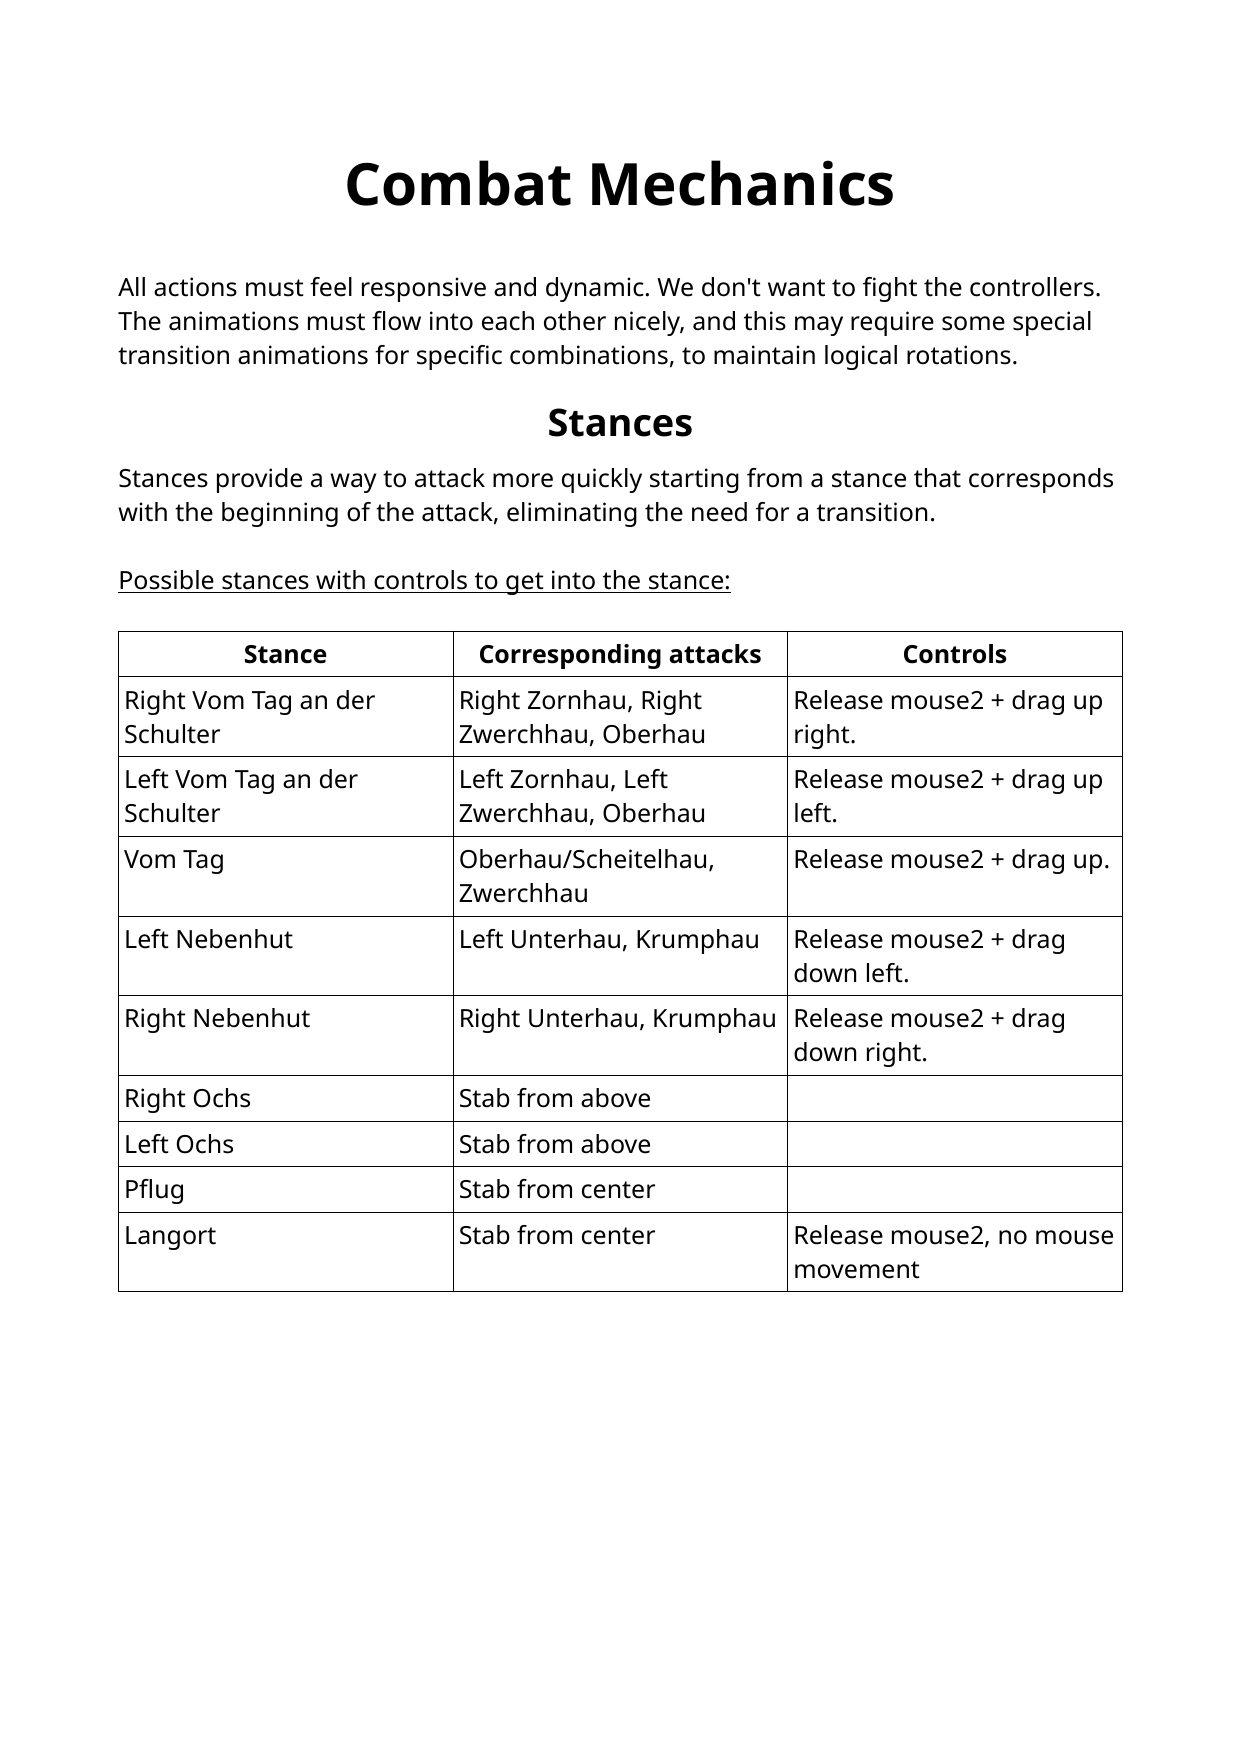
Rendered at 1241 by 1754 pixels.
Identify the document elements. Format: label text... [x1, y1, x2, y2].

table_cell Release mouse2 + drag up left. [788, 757, 1122, 836]
subtitle Stances [118, 396, 1122, 448]
table_cell Left Zornhau, Left Zwerchhau, Oberhau [454, 757, 787, 836]
table_cell Release mouse2 + drag down left. [788, 917, 1122, 995]
table_cell Release mouse2 + drag up right. [788, 677, 1122, 756]
table_cell Pflug [119, 1167, 453, 1212]
table_header Corresponding attacks [454, 632, 787, 676]
table_header Stance [119, 632, 453, 676]
table_cell Stab from center [454, 1213, 787, 1291]
table_cell Right Ochs [119, 1076, 453, 1121]
table_cell Release mouse2, no mouse movement [788, 1213, 1122, 1291]
table_cell [788, 1076, 1122, 1121]
table_cell Right Zornhau, Right Zwerchhau, Oberhau [454, 677, 787, 756]
table_cell Right Vom Tag an der Schulter [119, 677, 453, 756]
title Combat Mechanics [118, 143, 1122, 223]
table_cell Right Unterhau, Krumphau [454, 996, 787, 1075]
table_cell Release mouse2 + drag up. [788, 837, 1122, 916]
table_header Controls [788, 632, 1122, 676]
table_cell Langort [119, 1213, 453, 1291]
table_cell [788, 1167, 1122, 1212]
text All actions must feel responsive and dynamic. We don't want to fight the controllers. The animations must flow into each other nicely, and this may require some special transition animations for specific combinations, to maintain logical rotations. [118, 269, 1122, 371]
table_cell Oberhau/Scheitelhau, Zwerchhau [454, 837, 787, 916]
table_cell Stab from above [454, 1122, 787, 1166]
table_cell Right Nebenhut [119, 996, 453, 1075]
table_cell Left Ochs [119, 1122, 453, 1166]
table_cell Left Vom Tag an der Schulter [119, 757, 453, 836]
table_cell Release mouse2 + drag down right. [788, 996, 1122, 1075]
table_cell Left Nebenhut [119, 917, 453, 995]
subtitle Possible stances with controls to get into the stance: [118, 563, 1122, 597]
table_cell [788, 1122, 1122, 1166]
table_cell Stab from center [454, 1167, 787, 1212]
table_cell Stab from above [454, 1076, 787, 1121]
table_cell Vom Tag [119, 837, 453, 916]
table_cell Left Unterhau, Krumphau [454, 917, 787, 995]
subtitle Stances provide a way to attack more quickly starting from a stance that corresponds with the beginning of the attack, eliminating the need for a transition. [118, 461, 1122, 529]
